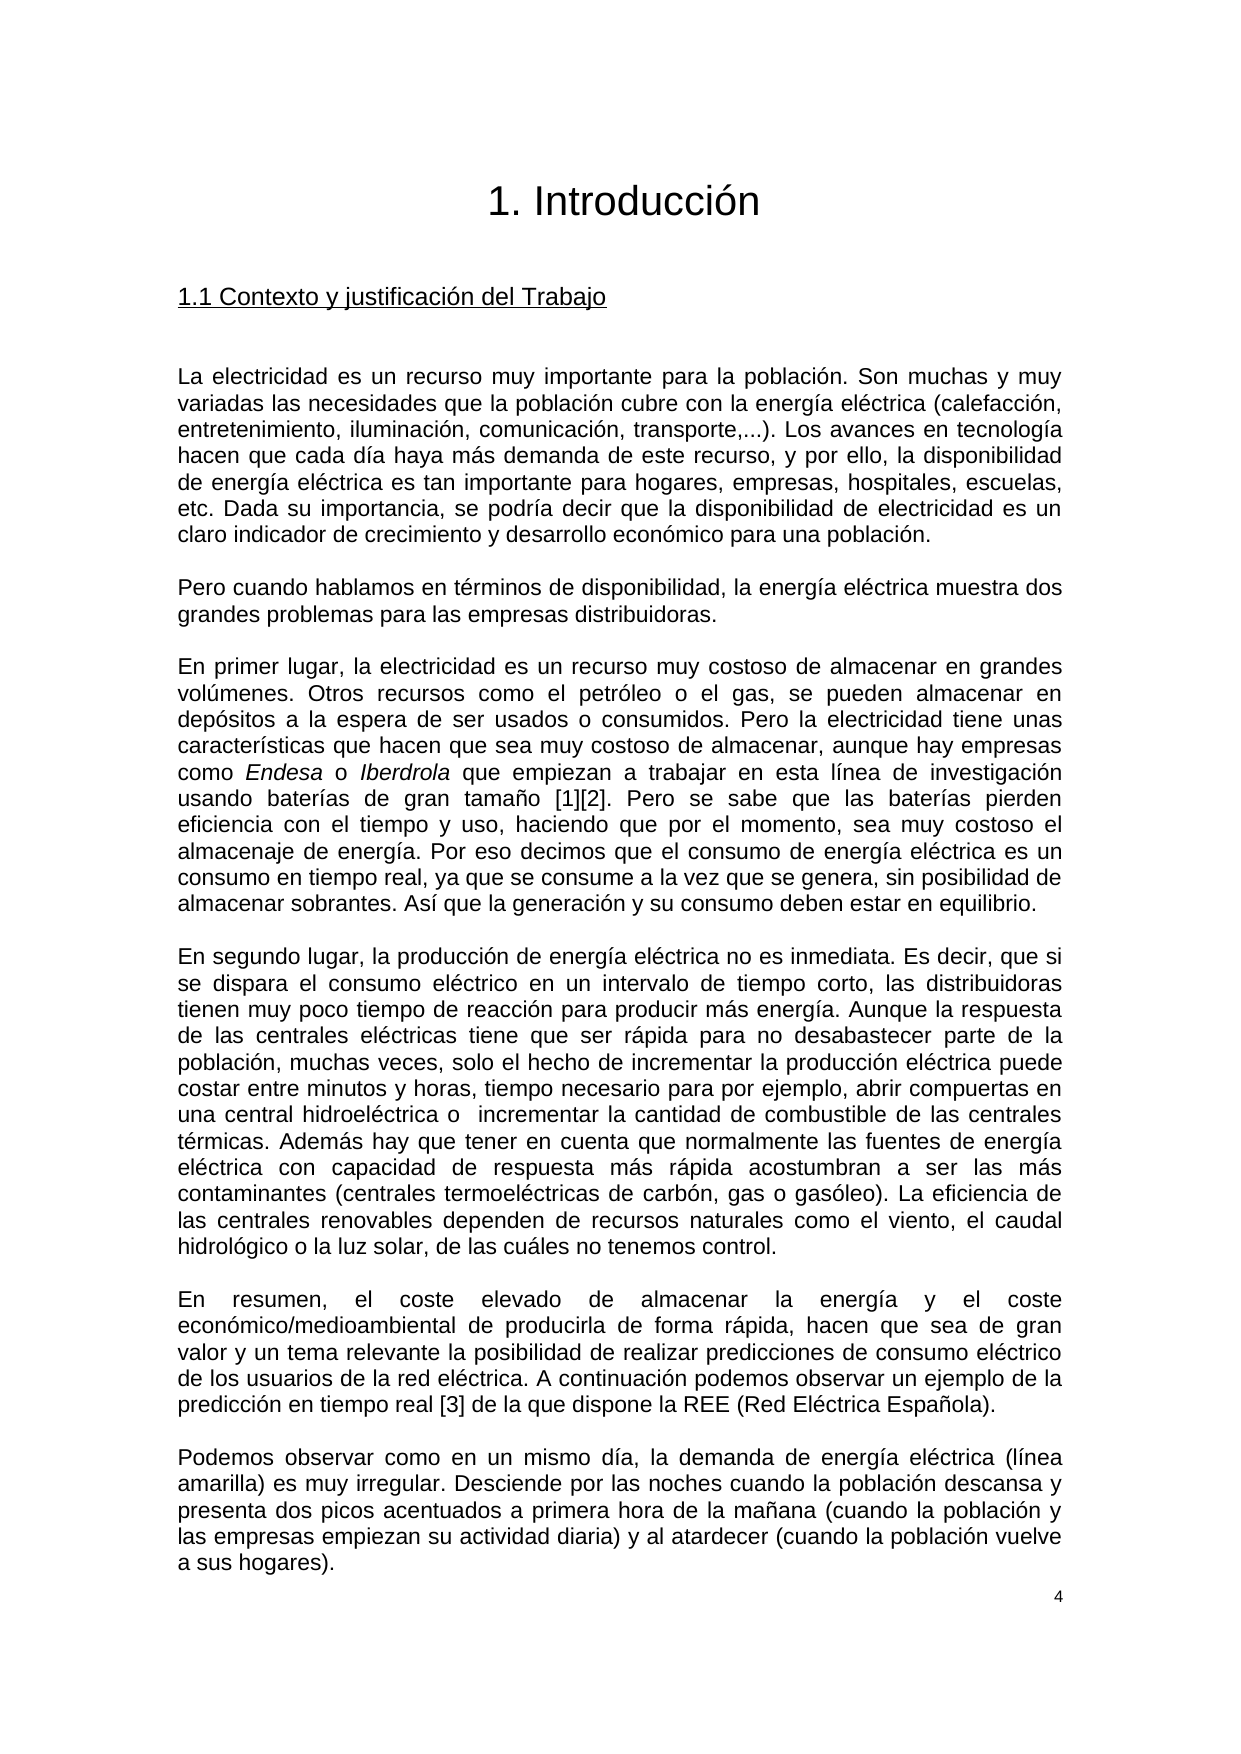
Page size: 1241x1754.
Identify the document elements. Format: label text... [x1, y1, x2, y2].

text En segundo lugar, la producción de energía eléctrica no es inmediata. Es decir, que si se dispara el consumo eléctrico en un intervalo de tiempo corto, las distribuidoras tienen muy poco tiempo de reacción para producir más energía. Aunque la respuesta de las centrales eléctricas tiene que ser rápida para no desabastecer parte de la población, muchas veces, solo el hecho de incrementar la producción eléctrica puede costar entre minutos y horas, tiempo necesario para por ejemplo, abrir compuertas en una central hidroeléctrica o incrementar la cantidad de combustible de las centrales térmicas. Además hay que tener en cuenta que normalmente las fuentes de energía eléctrica con capacidad de respuesta más rápida acostumbran a ser las más contaminantes (centrales termoeléctricas de carbón, gas o gasóleo). La eficiencia de las centrales renovables dependen de recursos naturales como el viento, el caudal hidrológico o la luz solar, de las cuáles no tenemos control. [177, 943, 1063, 1259]
text En primer lugar, la electricidad es un recurso muy costoso de almacenar en grandes volúmenes. Otros recursos como el petróleo o el gas, se pueden almacenar en depósitos a la espera de ser usados o consumidos. Pero la electricidad tiene unas características que hacen que sea muy costoso de almacenar, aunque hay empresas como Endesa o Iberdrola que empiezan a trabajar en esta línea de investigación usando baterías de gran tamaño [1][2]. Pero se sabe que las baterías pierden eficiencia con el tiempo y uso, haciendo que por el momento, sea muy costoso el almacenaje de energía. Por eso decimos que el consumo de energía eléctrica es un consumo en tiempo real, ya que se consume a la vez que se genera, sin posibilidad de almacenar sobrantes. Así que la generación y su consumo deben estar en equilibrio. [177, 653, 1063, 917]
text Podemos observar como en un mismo día, la demanda de energía eléctrica (línea amarilla) es muy irregular. Desciende por las noches cuando la población descansa y presenta dos picos acentuados a primera hora de la mañana (cuando la población y las empresas empiezan su actividad diaria) y al atardecer (cuando la población vuelve a sus hogares). [177, 1444, 1063, 1576]
subtitle 1. Introducción [177, 176, 1063, 224]
text En resumen, el coste elevado de almacenar la energía y el coste económico/medioambiental de producirla de forma rápida, hacen que sea de gran valor y un tema relevante la posibilidad de realizar predicciones de consumo eléctrico de los usuarios de la red eléctrica. A continuación podemos observar un ejemplo de la predicción en tiempo real [3] de la que dispone la REE (Red Eléctrica Española). [177, 1286, 1063, 1417]
subtitle 1.1 Contexto y justificación del Trabajo [177, 282, 1063, 311]
text Pero cuando hablamos en términos de disponibilidad, la energía eléctrica muestra dos grandes problemas para las empresas distribuidoras. [177, 574, 1063, 627]
text La electricidad es un recurso muy importante para la población. Son muchas y muy variadas las necesidades que la población cubre con la energía eléctrica (calefacción, entretenimiento, iluminación, comunicación, transporte,...). Los avances en tecnología hacen que cada día haya más demanda de este recurso, y por ello, la disponibilidad de energía eléctrica es tan importante para hogares, empresas, hospitales, escuelas, etc. Dada su importancia, se podría decir que la disponibilidad de electricidad es un claro indicador de crecimiento y desarrollo económico para una población. [177, 363, 1063, 548]
